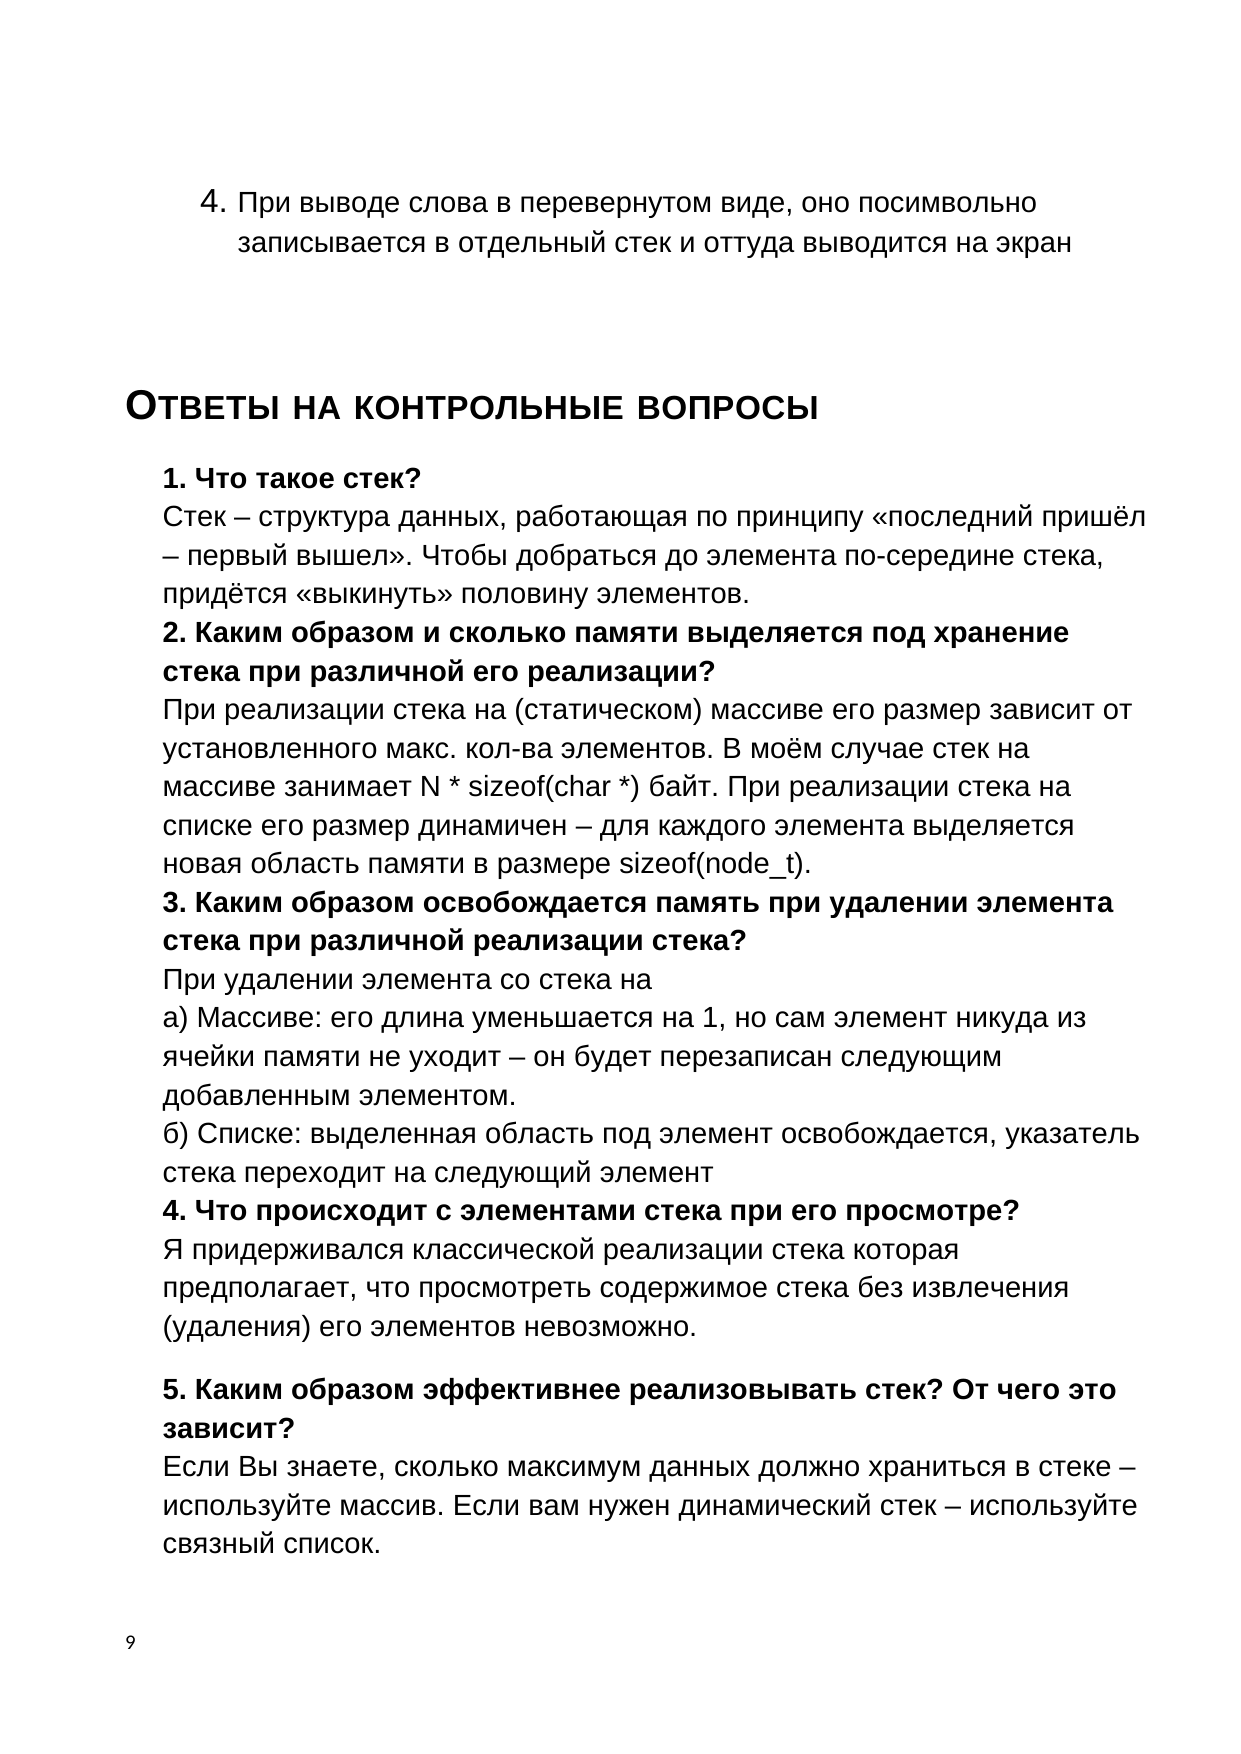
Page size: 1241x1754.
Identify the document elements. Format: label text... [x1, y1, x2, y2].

list При реализации стека на (статическом) массиве его размер зависит от установленного макс. кол-ва элементов. В моём случае стек на массиве занимает N * sizeof(char *) байт. При реализации стека на списке его размер динамичен – для каждого элемента выделяется новая область памяти в размере sizeof(node_t). [162, 692, 1152, 880]
list При выводе слова в перевернутом виде, оно посимвольно записывается в отдельный стек и оттуда выводится на экран [200, 181, 1152, 258]
list 2. Каким образом и сколько памяти выделяется под хранение стека при различной его реализации? [162, 615, 1152, 687]
list (удаления) его элементов невозможно. [162, 1309, 1152, 1342]
list Стек – структура данных, работающая по принципу «последний пришёл – первый вышел». Чтобы добраться до элемента по-середине стека, придётся «выкинуть» половину элементов. [162, 499, 1152, 610]
list Я придерживался классической реализации стека которая предполагает, что просмотреть содержимое стека без извлечения [162, 1232, 1152, 1304]
list При удалении элемента со стека на а) Массиве: его длина уменьшается на 1, но сам элемент никуда из ячейки памяти не уходит – он будет перезаписан следующим добавленным элементом. б) Списке: выделенная область под элемент освобождается, указатель стека переходит на следующий элемент 4. Что происходит с элементами стека при его просмотре? [162, 962, 1152, 1227]
text 5. Каким образом эффективнее реализовывать стек? От чего это зависит? Если Вы знаете, сколько максимум данных должно храниться в стеке – используйте массив. Если вам нужен динамический стек – используйте связный список. [162, 1372, 1152, 1560]
subtitle Ответы на контрольные вопросы [125, 381, 1152, 429]
list 3. Каким образом освобождается память при удалении элемента стека при различной реализации стека? [162, 885, 1152, 957]
list 1. Что такое стек? [162, 461, 1152, 494]
